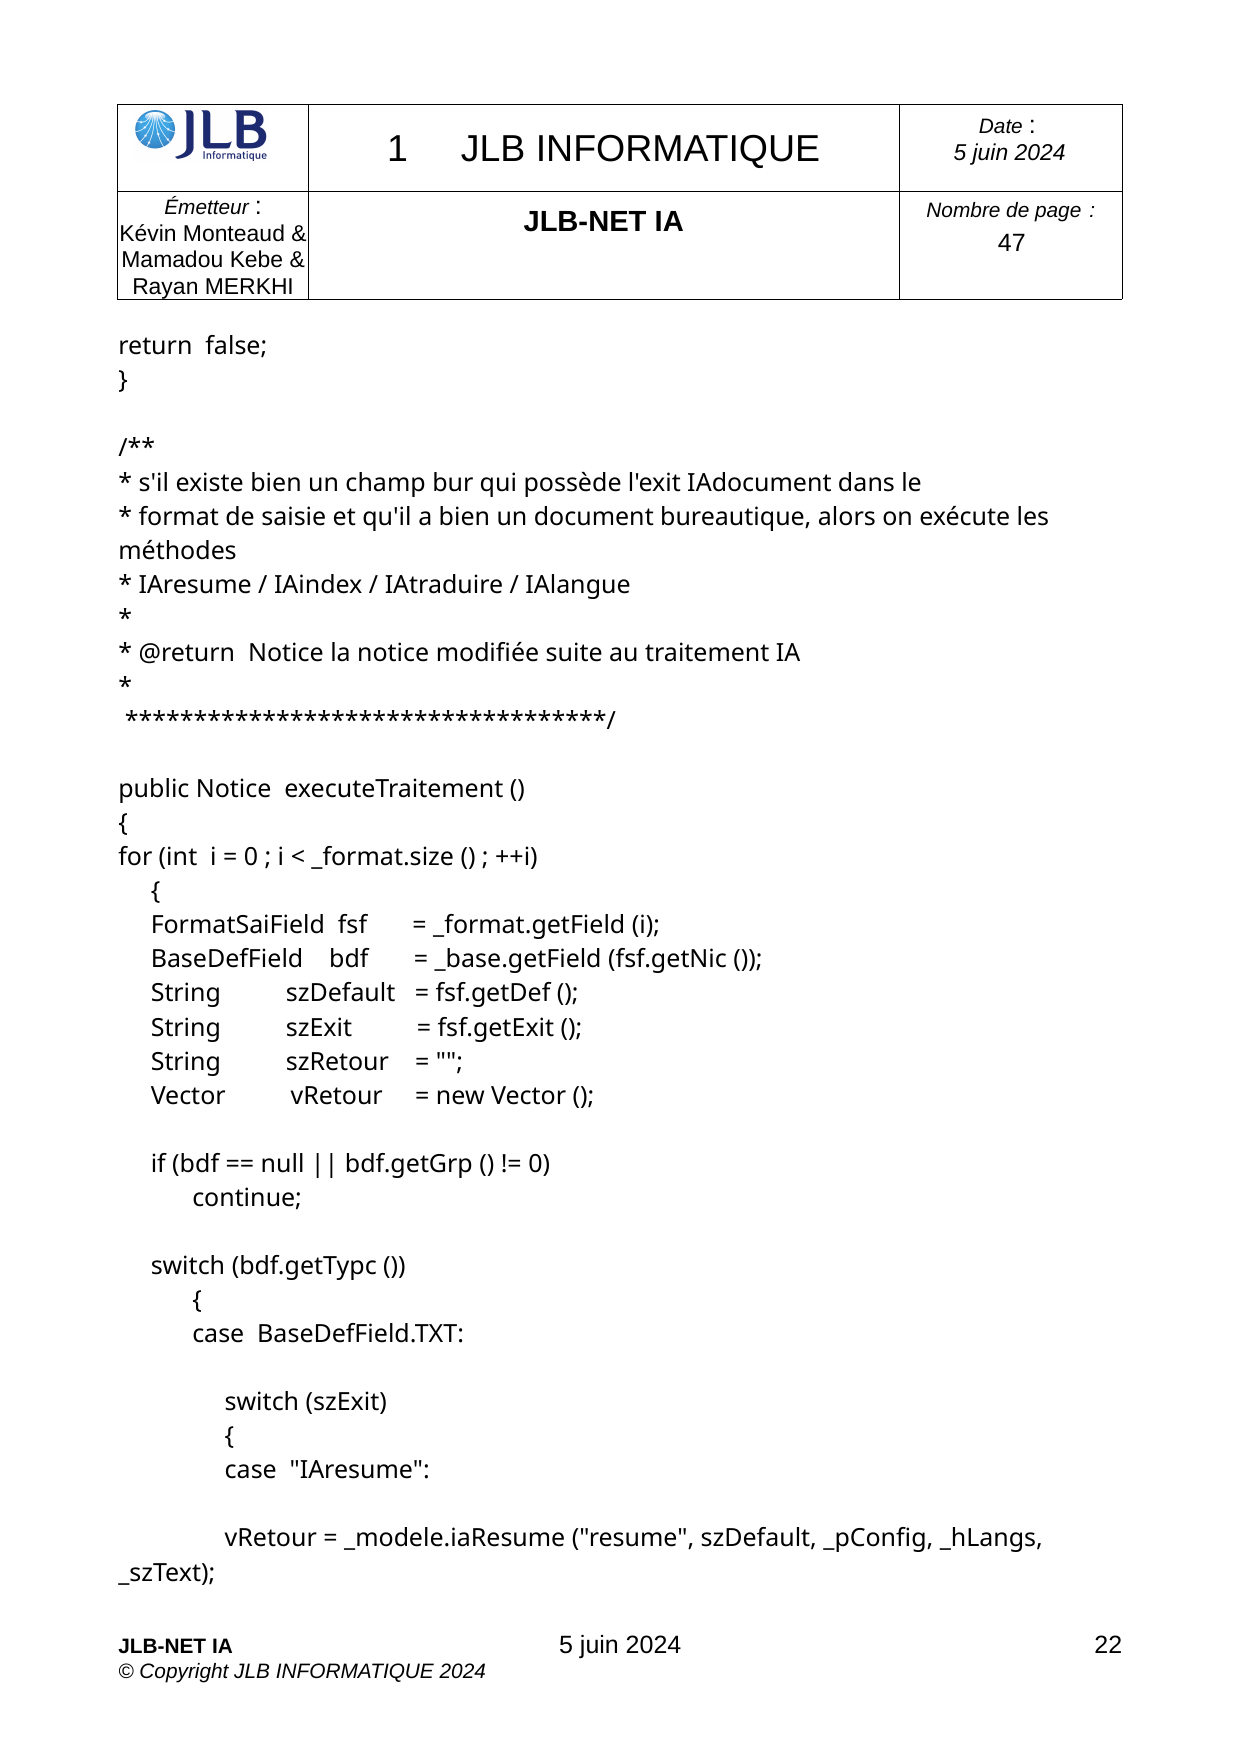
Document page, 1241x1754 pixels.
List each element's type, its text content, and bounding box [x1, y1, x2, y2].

text * s'il existe bien un champ bur qui possède l'exit IAdocument dans le [118, 464, 1122, 498]
text return false; [118, 328, 1122, 362]
text { [118, 1418, 1122, 1452]
text continue; [118, 1179, 1122, 1213]
text String szExit = fsf.getExit (); [118, 1009, 1122, 1043]
text { [118, 1282, 1122, 1316]
text /** [118, 430, 1122, 464]
text { [118, 805, 1122, 839]
text String szDefault = fsf.getDef (); [118, 975, 1122, 1009]
text case BaseDefField.TXT: [118, 1316, 1122, 1350]
text switch (bdf.getTypc ()) [118, 1248, 1122, 1282]
text * format de saisie et qu'il a bien un document bureautique, alors on exécute les méthodes [118, 498, 1122, 566]
text vRetour = _modele.iaResume ("resume", szDefault, _pConfig, _hLangs, _szText); [118, 1520, 1122, 1588]
text BaseDefField bdf = _base.getField (fsf.getNic ()); [118, 941, 1122, 975]
text case "IAresume": [118, 1452, 1122, 1486]
text for (int i = 0 ; i < _format.size () ; ++i) [118, 839, 1122, 873]
text * IAresume / IAindex / IAtraduire / IAlangue [118, 566, 1122, 600]
text * [118, 668, 1122, 703]
text String szRetour = ""; [118, 1043, 1122, 1077]
text * @return Notice la notice modifiée suite au traitement IA [118, 634, 1122, 668]
text { [118, 873, 1122, 907]
text switch (szExit) [118, 1384, 1122, 1418]
text if (bdf == null || bdf.getGrp () != 0) [118, 1145, 1122, 1179]
text ***********************************/ [118, 703, 1122, 737]
text } [118, 362, 1122, 396]
text public Notice executeTraitement () [118, 771, 1122, 805]
text * [118, 600, 1122, 634]
picture [133, 106, 269, 163]
text FormatSaiField fsf = _format.getField (i); [118, 907, 1122, 941]
text Vector vRetour = new Vector (); [118, 1077, 1122, 1111]
